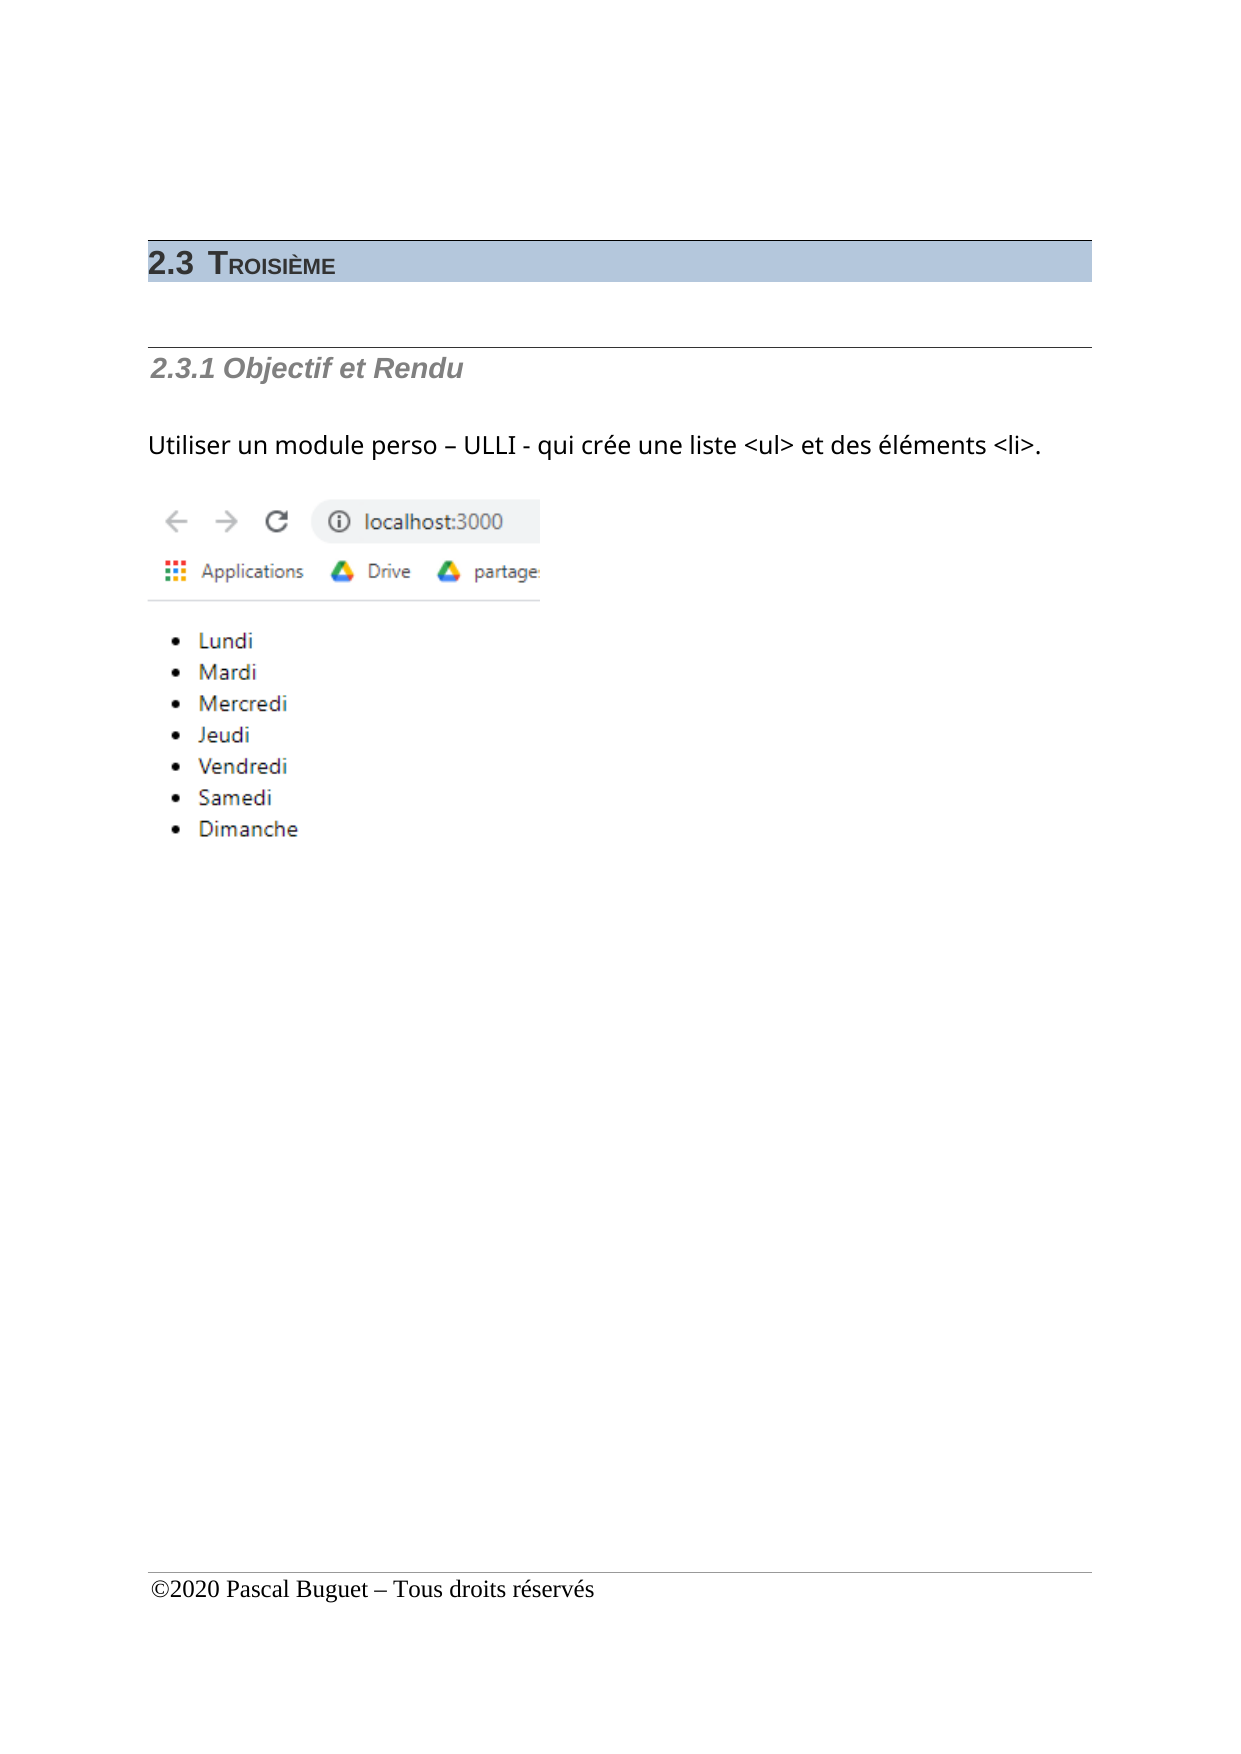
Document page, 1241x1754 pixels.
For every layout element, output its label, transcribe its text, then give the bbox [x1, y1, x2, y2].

subtitle Objectif et Rendu [148, 348, 1092, 388]
picture [147, 496, 540, 854]
subtitle Troisième [148, 241, 1092, 282]
text Utiliser un module perso – ULLI - qui crée une liste <ul> et des éléments <li>. [148, 428, 1092, 462]
